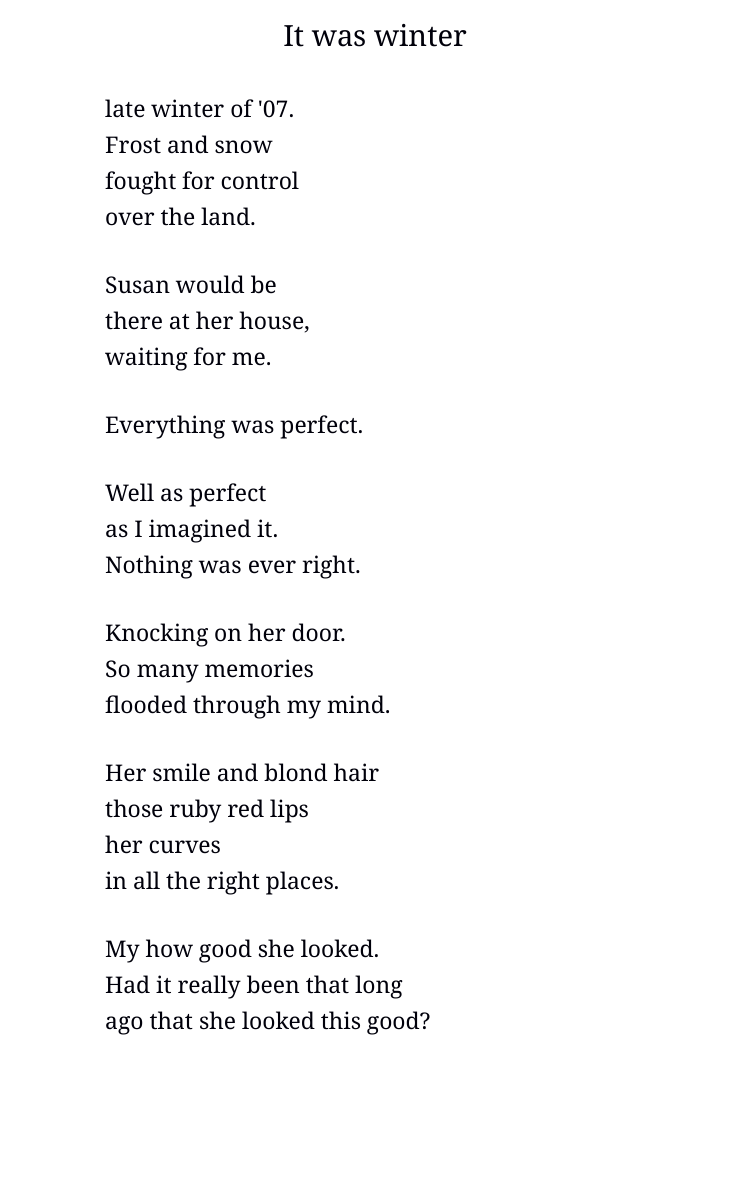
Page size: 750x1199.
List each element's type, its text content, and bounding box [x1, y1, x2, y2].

text Knocking on her door. [105, 617, 645, 648]
text Susan would be [105, 269, 645, 300]
text Well as perfect [105, 477, 645, 508]
text there at her house, [105, 305, 645, 336]
text Everything was perfect. [105, 409, 645, 440]
text those ruby red lips [105, 793, 645, 824]
text It was winter [105, 15, 645, 55]
text Frost and snow [105, 129, 645, 160]
text So many memories [105, 653, 645, 684]
text her curves [105, 829, 645, 860]
text Nothing was ever right. [105, 549, 645, 580]
text late winter of '07. [105, 93, 645, 124]
text My how good she looked. [105, 933, 645, 964]
text waiting for me. [105, 341, 645, 372]
text flooded through my mind. [105, 689, 645, 720]
text Her smile and blond hair [105, 757, 645, 788]
text fought for control [105, 165, 645, 196]
text as I imagined it. [105, 513, 645, 544]
text over the land. [105, 201, 645, 232]
text ago that she looked this good? [105, 1005, 645, 1036]
text Had it really been that long [105, 969, 645, 1000]
text in all the right places. [105, 865, 645, 896]
